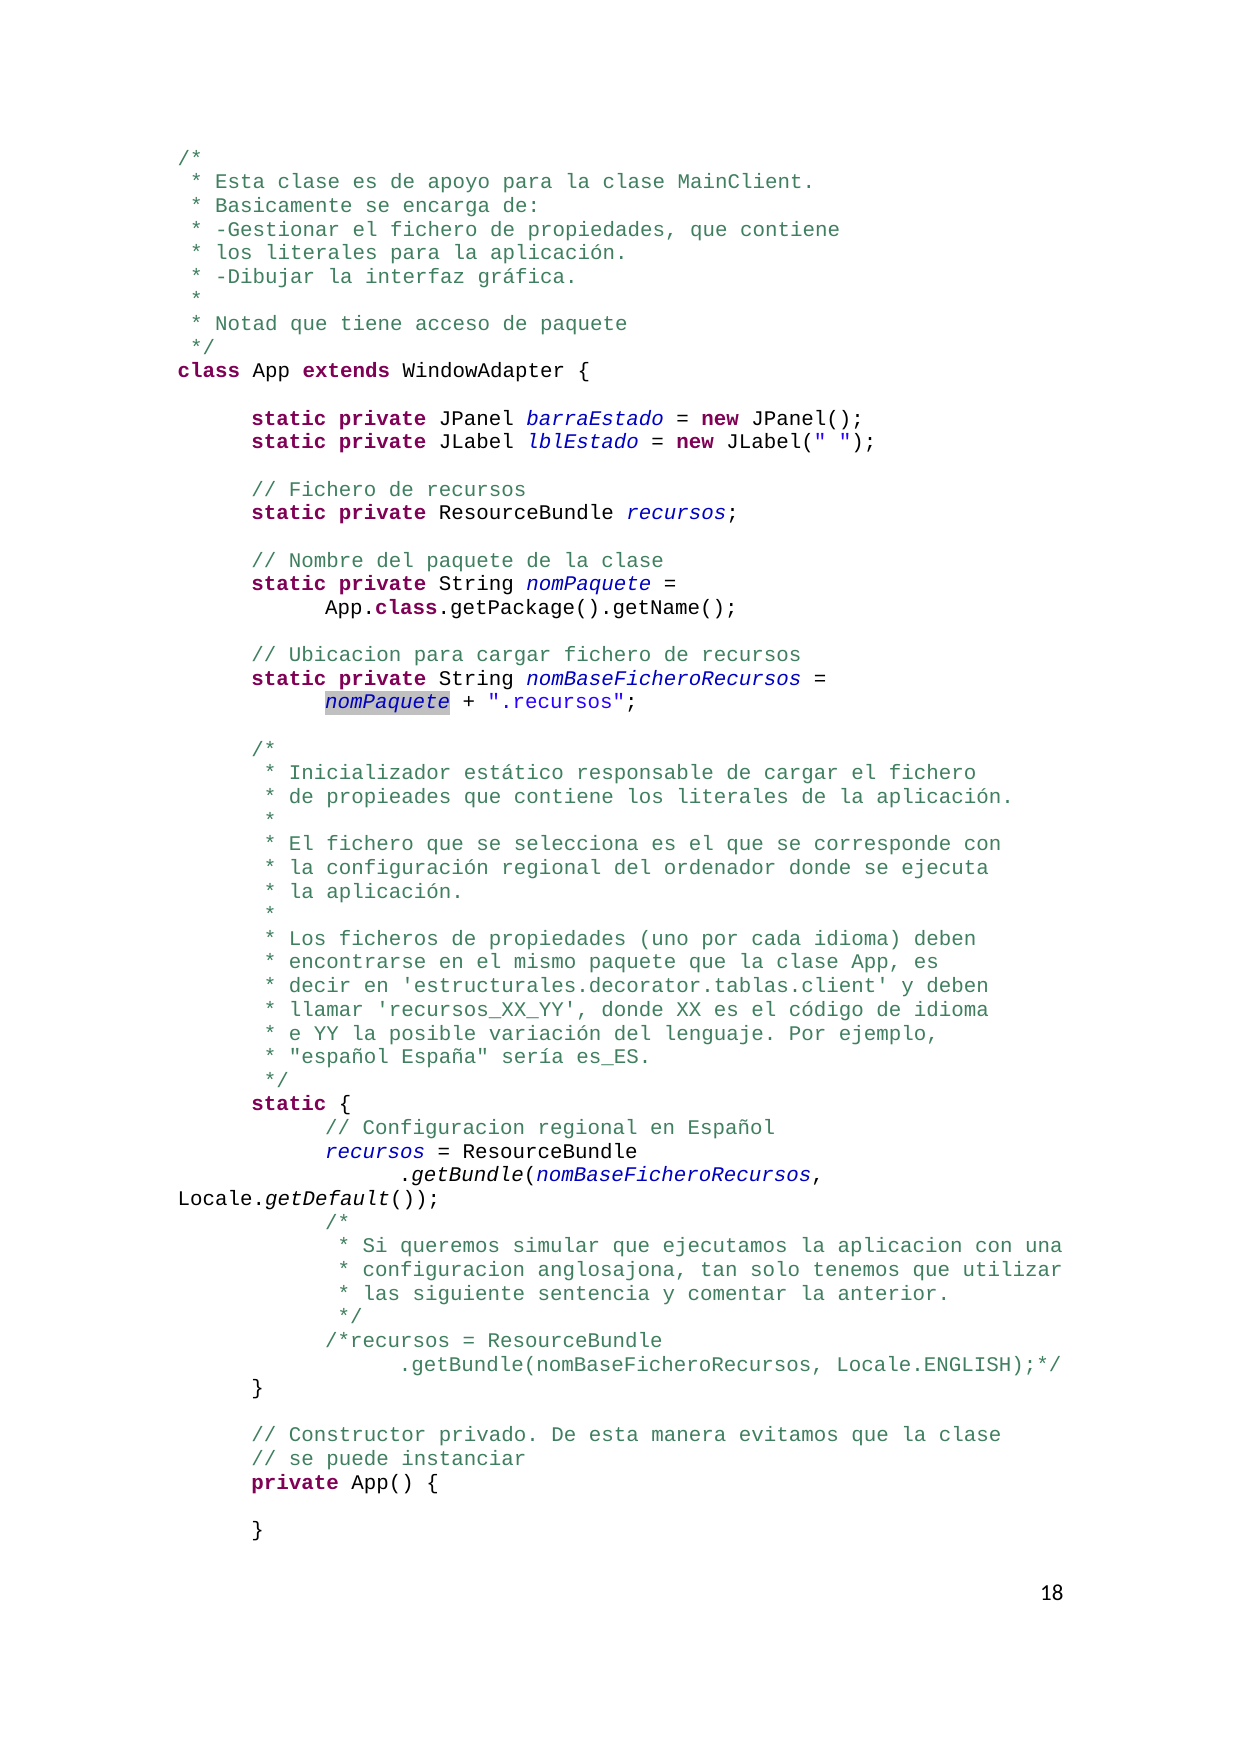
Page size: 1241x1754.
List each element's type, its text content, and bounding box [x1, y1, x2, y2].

text nomPaquete + ".recursos"; [177, 691, 1063, 715]
text /* [177, 739, 1063, 762]
text * encontrarse en el mismo paquete que la clase App, es [177, 952, 1063, 975]
text * Notad que tiene acceso de paquete [177, 313, 1063, 337]
text .getBundle(nomBaseFicheroRecursos, Locale.ENGLISH);*/ [177, 1353, 1063, 1377]
text // Constructor privado. De esta manera evitamos que la clase [177, 1424, 1063, 1448]
text } [177, 1519, 1063, 1543]
text private App() { [177, 1472, 1063, 1495]
text static private JLabel lblEstado = new JLabel(" "); [177, 431, 1063, 455]
text * configuracion anglosajona, tan solo tenemos que utilizar [177, 1259, 1063, 1283]
text * [177, 904, 1063, 928]
text static { [177, 1093, 1063, 1117]
text static private JPanel barraEstado = new JPanel(); [177, 408, 1063, 431]
text recursos = ResourceBundle [177, 1141, 1063, 1164]
text * la configuración regional del ordenador donde se ejecuta [177, 857, 1063, 881]
text * llamar 'recursos_XX_YY', donde XX es el código de idioma [177, 999, 1063, 1022]
text class App extends WindowAdapter { [177, 360, 1063, 384]
text * [177, 810, 1063, 833]
text */ [177, 1070, 1063, 1093]
text .getBundle(nomBaseFicheroRecursos, Locale.getDefault()); [177, 1164, 1063, 1212]
text */ [177, 1306, 1063, 1330]
text // Ubicacion para cargar fichero de recursos [177, 644, 1063, 668]
text * los literales para la aplicación. [177, 242, 1063, 266]
text * Basicamente se encarga de: [177, 195, 1063, 218]
text static private ResourceBundle recursos; [177, 502, 1063, 526]
text * de propieades que contiene los literales de la aplicación. [177, 786, 1063, 810]
text * las siguiente sentencia y comentar la anterior. [177, 1283, 1063, 1306]
text static private String nomBaseFicheroRecursos = [177, 668, 1063, 691]
text * la aplicación. [177, 881, 1063, 904]
text * decir en 'estructurales.decorator.tablas.client' y deben [177, 975, 1063, 999]
text /* [177, 1212, 1063, 1235]
text static private String nomPaquete = [177, 573, 1063, 597]
text * -Dibujar la interfaz gráfica. [177, 266, 1063, 289]
text // Nombre del paquete de la clase [177, 549, 1063, 573]
text * -Gestionar el fichero de propiedades, que contiene [177, 218, 1063, 242]
text // Configuracion regional en Español [177, 1117, 1063, 1141]
text // Fichero de recursos [177, 479, 1063, 502]
text /* [177, 148, 1063, 171]
text * "español España" sería es_ES. [177, 1046, 1063, 1070]
text * Inicializador estático responsable de cargar el fichero [177, 762, 1063, 786]
text } [177, 1377, 1063, 1401]
text * Los ficheros de propiedades (uno por cada idioma) deben [177, 928, 1063, 952]
text * [177, 289, 1063, 313]
text */ [177, 337, 1063, 360]
text * e YY la posible variación del lenguaje. Por ejemplo, [177, 1022, 1063, 1046]
text * Si queremos simular que ejecutamos la aplicacion con una [177, 1235, 1063, 1259]
text * El fichero que se selecciona es el que se corresponde con [177, 833, 1063, 857]
text // se puede instanciar [177, 1448, 1063, 1472]
text App.class.getPackage().getName(); [177, 597, 1063, 621]
text /*recursos = ResourceBundle [177, 1330, 1063, 1353]
text * Esta clase es de apoyo para la clase MainClient. [177, 171, 1063, 195]
